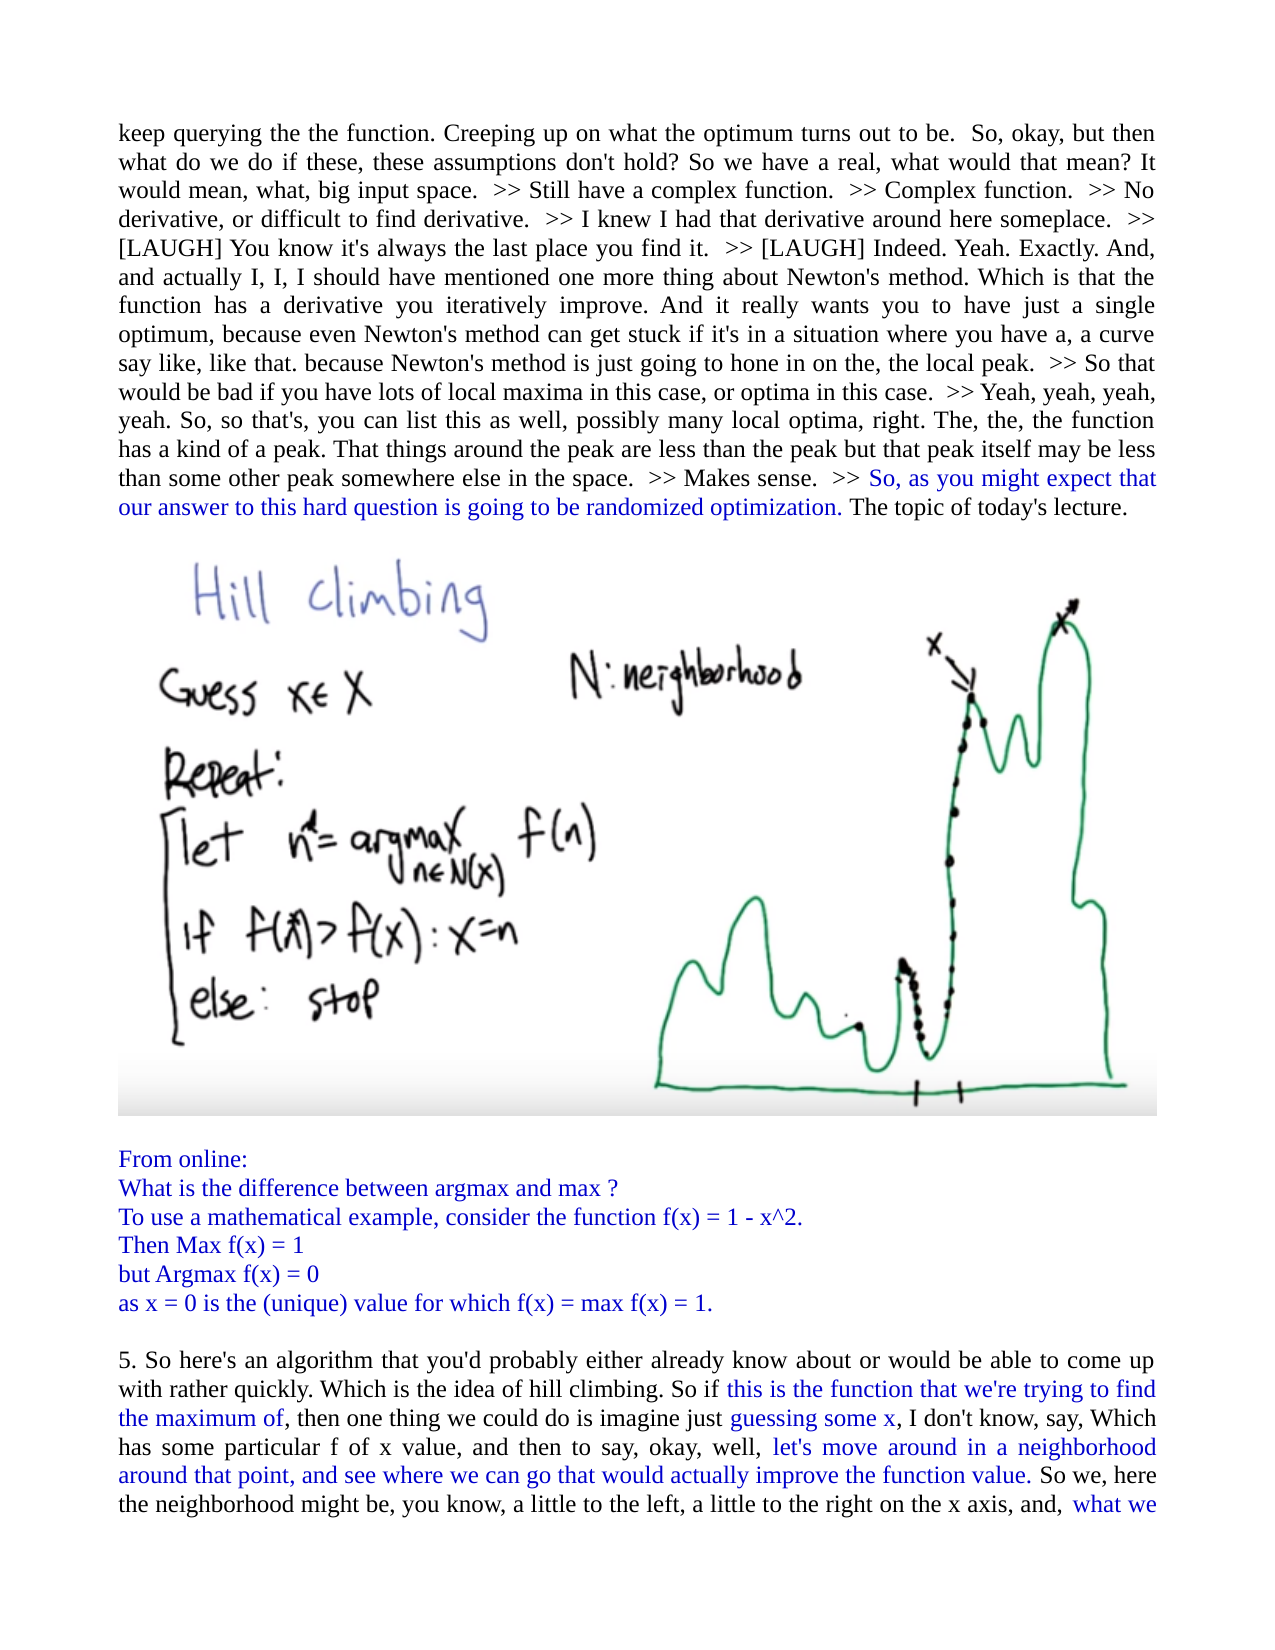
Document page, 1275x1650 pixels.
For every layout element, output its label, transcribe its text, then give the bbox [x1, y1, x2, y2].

text To use a mathematical example, consider the function f(x) = 1 - x^2. [118, 1202, 1157, 1230]
text Then Max f(x) = 1 [118, 1230, 1157, 1259]
text What is the difference between argmax and max ? [118, 1173, 1157, 1202]
text 5. So here's an algorithm that you'd probably either already know about or would be able to come up with rather quickly. Which is the idea of hill climbing. So if this is the function that we're trying to find the maximum of, then one thing we could do is imagine just guessing some x, I don't know, say, Which has some particular f of x value, and then to say, okay, well, let's move around in a neighborhood around that point, and see where we can go that would actually improve the function value. So we, here the neighborhood might be, you know, a little to the left, a little to the right on the x axis, and, what we [118, 1345, 1157, 1518]
text From online: [118, 1144, 1157, 1173]
text as x = 0 is the (unique) value for which f(x) = max f(x) = 1. [118, 1288, 1157, 1317]
text but Argmax f(x) = 0 [118, 1259, 1157, 1288]
picture [118, 549, 1157, 1116]
text keep querying the the function. Creeping up on what the optimum turns out to be. So, okay, but then what do we do if these, these assumptions don't hold? So we have a real, what would that mean? It would mean, what, big input space. >> Still have a complex function. >> Complex function. >> No derivative, or difficult to find derivative. >> I knew I had that derivative around here someplace. >> [LAUGH] You know it's always the last place you find it. >> [LAUGH] Indeed. Yeah. Exactly. And, and actually I, I, I should have mentioned one more thing about Newton's method. Which is that the function has a derivative you iteratively improve. And it really wants you to have just a single optimum, because even Newton's method can get stuck if it's in a situation where you have a, a curve say like, like that. because Newton's method is just going to hone in on the, the local peak. >> So that would be bad if you have lots of local maxima in this case, or optima in this case. >> Yeah, yeah, yeah, yeah. So, so that's, you can list this as well, possibly many local optima, right. The, the, the function has a kind of a peak. That things around the peak are less than the peak but that peak itself may be less than some other peak somewhere else in the space. >> Makes sense. >> So, as you might expect that our answer to this hard question is going to be randomized optimization. The topic of today's lecture. [118, 118, 1157, 521]
